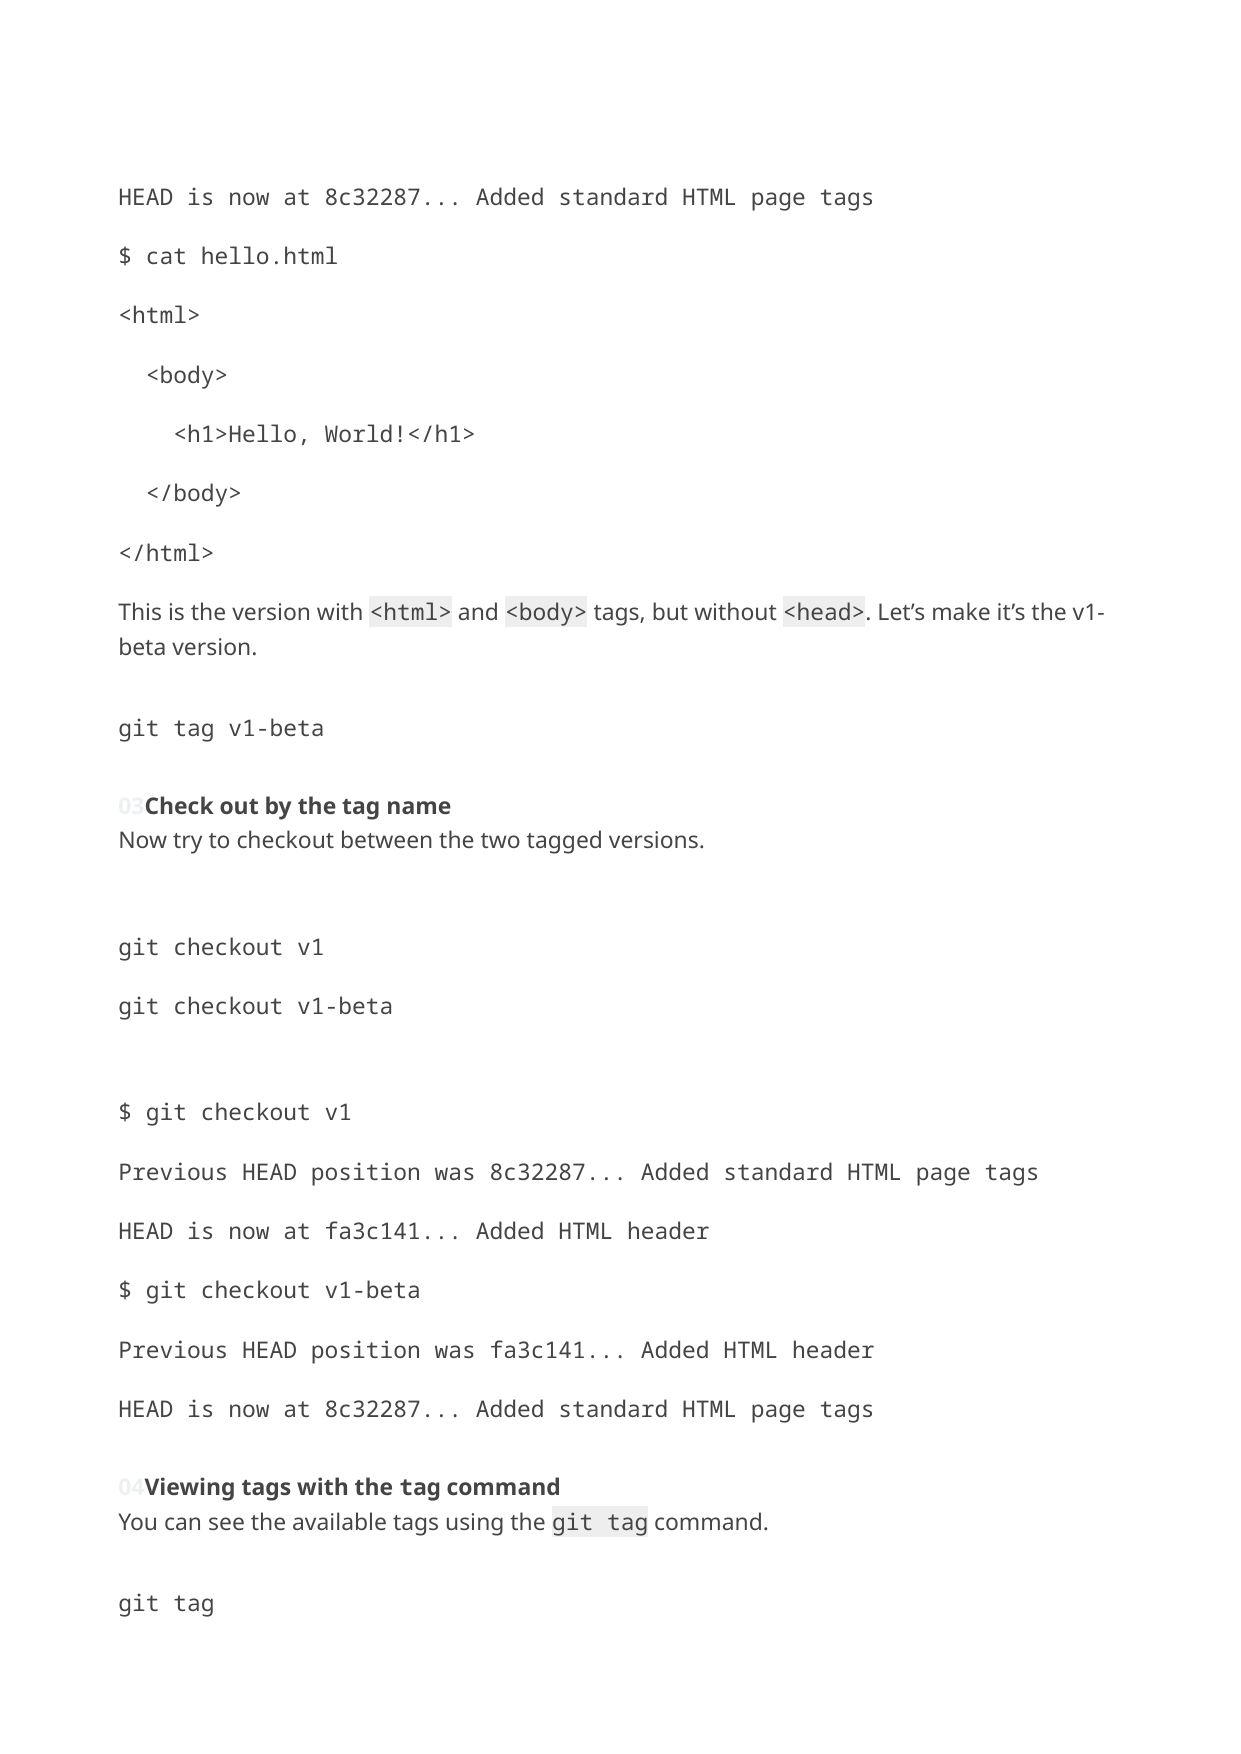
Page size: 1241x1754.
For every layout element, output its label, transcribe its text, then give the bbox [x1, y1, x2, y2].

subtitle 04Viewing tags with the tag command [118, 1449, 1122, 1502]
text git tag [118, 1584, 1122, 1618]
text git checkout v1-beta [118, 987, 1122, 1021]
text $ git checkout v1-beta [118, 1271, 1122, 1306]
text HEAD is now at fa3c141... Added HTML header [118, 1212, 1122, 1246]
text $ cat hello.html [118, 237, 1122, 271]
text $ git checkout v1 [118, 1093, 1122, 1127]
text git checkout v1 [118, 927, 1122, 962]
subtitle RUN: [118, 677, 1122, 709]
text <body> [118, 356, 1122, 390]
text HEAD is now at 8c32287... Added standard HTML page tags [118, 177, 1122, 212]
text Previous HEAD position was fa3c141... Added HTML header [118, 1331, 1122, 1365]
text This is the version with <html> and <body> tags, but without <head>. Let’s make it’s the v1-beta version. [118, 593, 1122, 662]
text Previous HEAD position was 8c32287... Added standard HTML page tags [118, 1152, 1122, 1187]
text <html> [118, 296, 1122, 331]
text git tag v1-beta [118, 709, 1122, 743]
subtitle RUN: [118, 1552, 1122, 1584]
subtitle 03Check out by the tag name [118, 768, 1122, 821]
subtitle RUN: [118, 896, 1122, 927]
text <h1>Hello, World!</h1> [118, 415, 1122, 449]
subtitle RESULT: [118, 1062, 1122, 1093]
text </html> [118, 534, 1122, 568]
text </body> [118, 474, 1122, 509]
text HEAD is now at 8c32287... Added standard HTML page tags [118, 1390, 1122, 1424]
text Now try to checkout between the two tagged versions. [118, 821, 1122, 856]
text You can see the available tags using the git tag command. [118, 1502, 1122, 1537]
